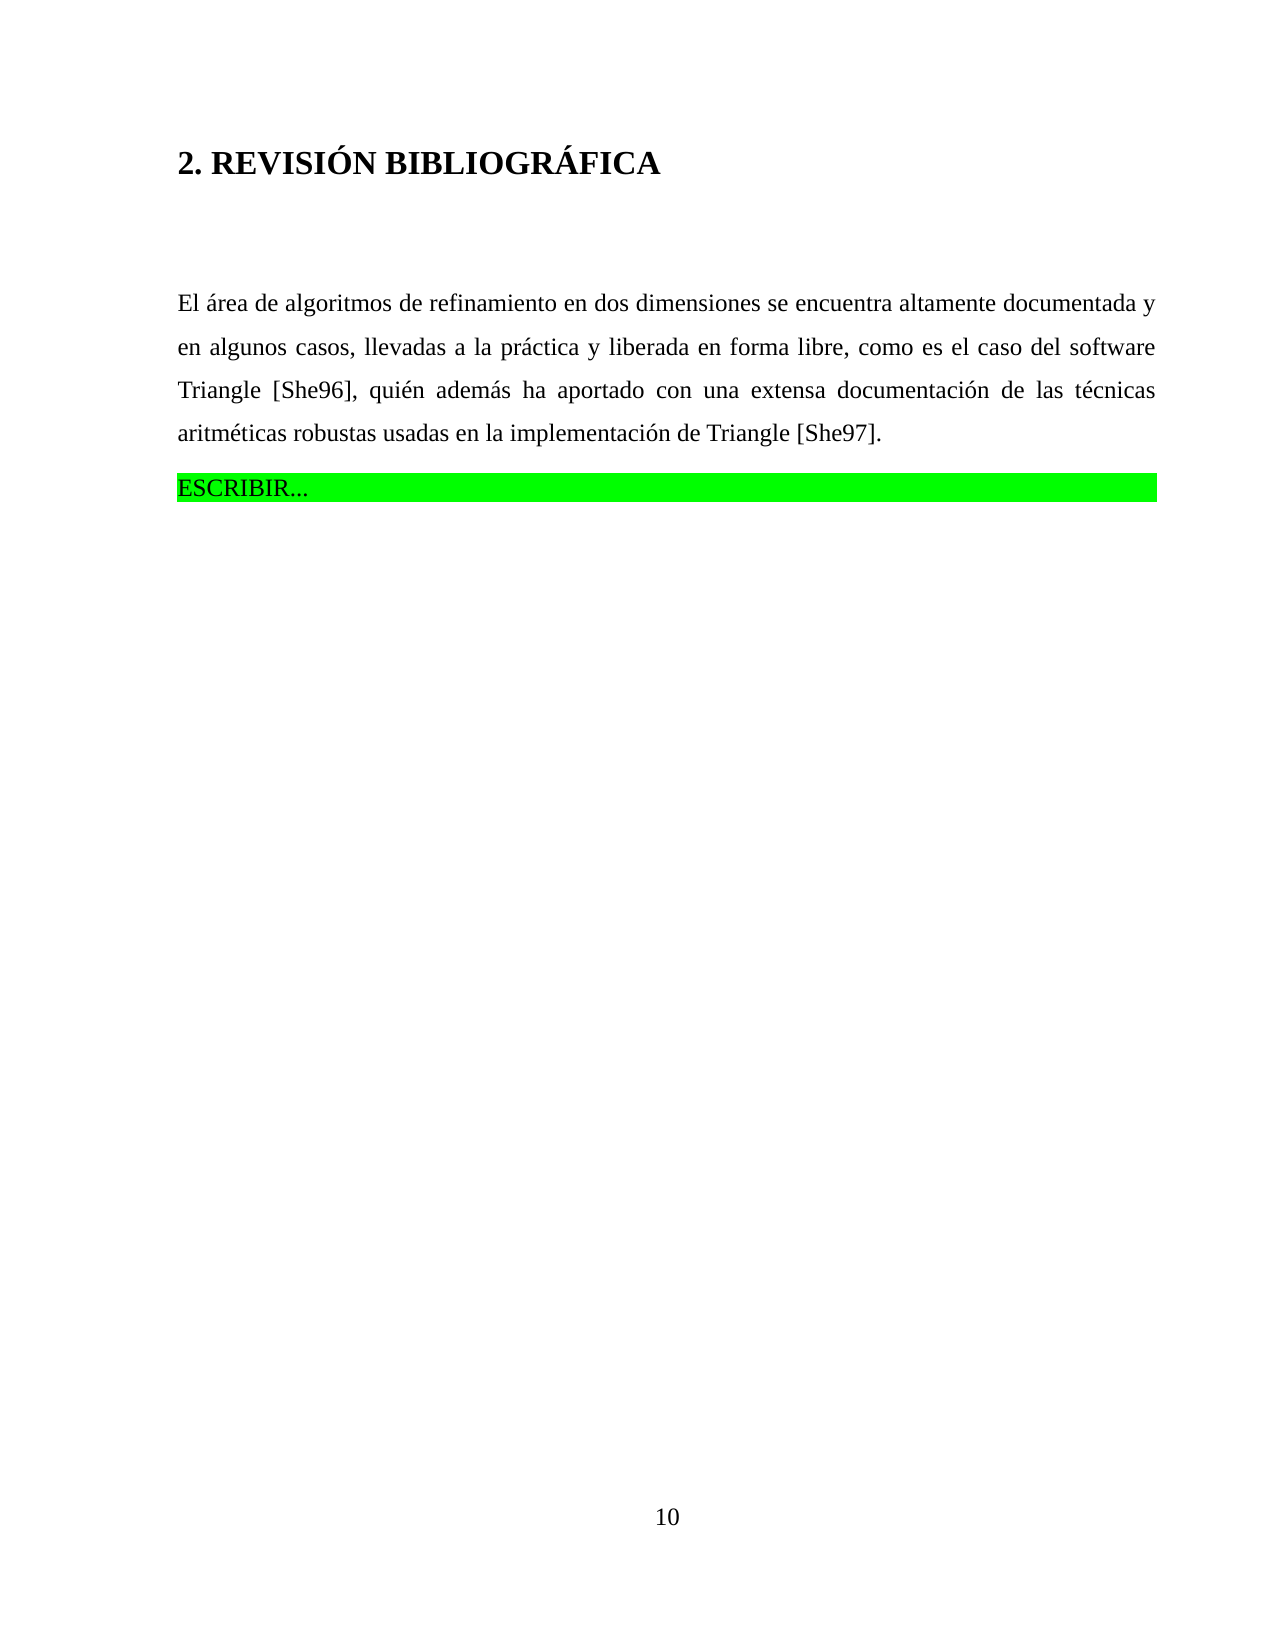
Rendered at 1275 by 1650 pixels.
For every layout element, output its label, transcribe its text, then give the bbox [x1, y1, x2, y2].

text El área de algoritmos de refinamiento en dos dimensiones se encuentra altamente documentada y en algunos casos, llevadas a la práctica y liberada en forma libre, como es el caso del software Triangle [She96], quién además ha aportado con una extensa documentación de las técnicas aritméticas robustas usadas en la implementación de Triangle [She97]. [177, 288, 1157, 447]
subtitle REVISIÓN BIBLIOGRÁFICA [177, 143, 1157, 182]
text ESCRIBIR... [177, 473, 1157, 502]
